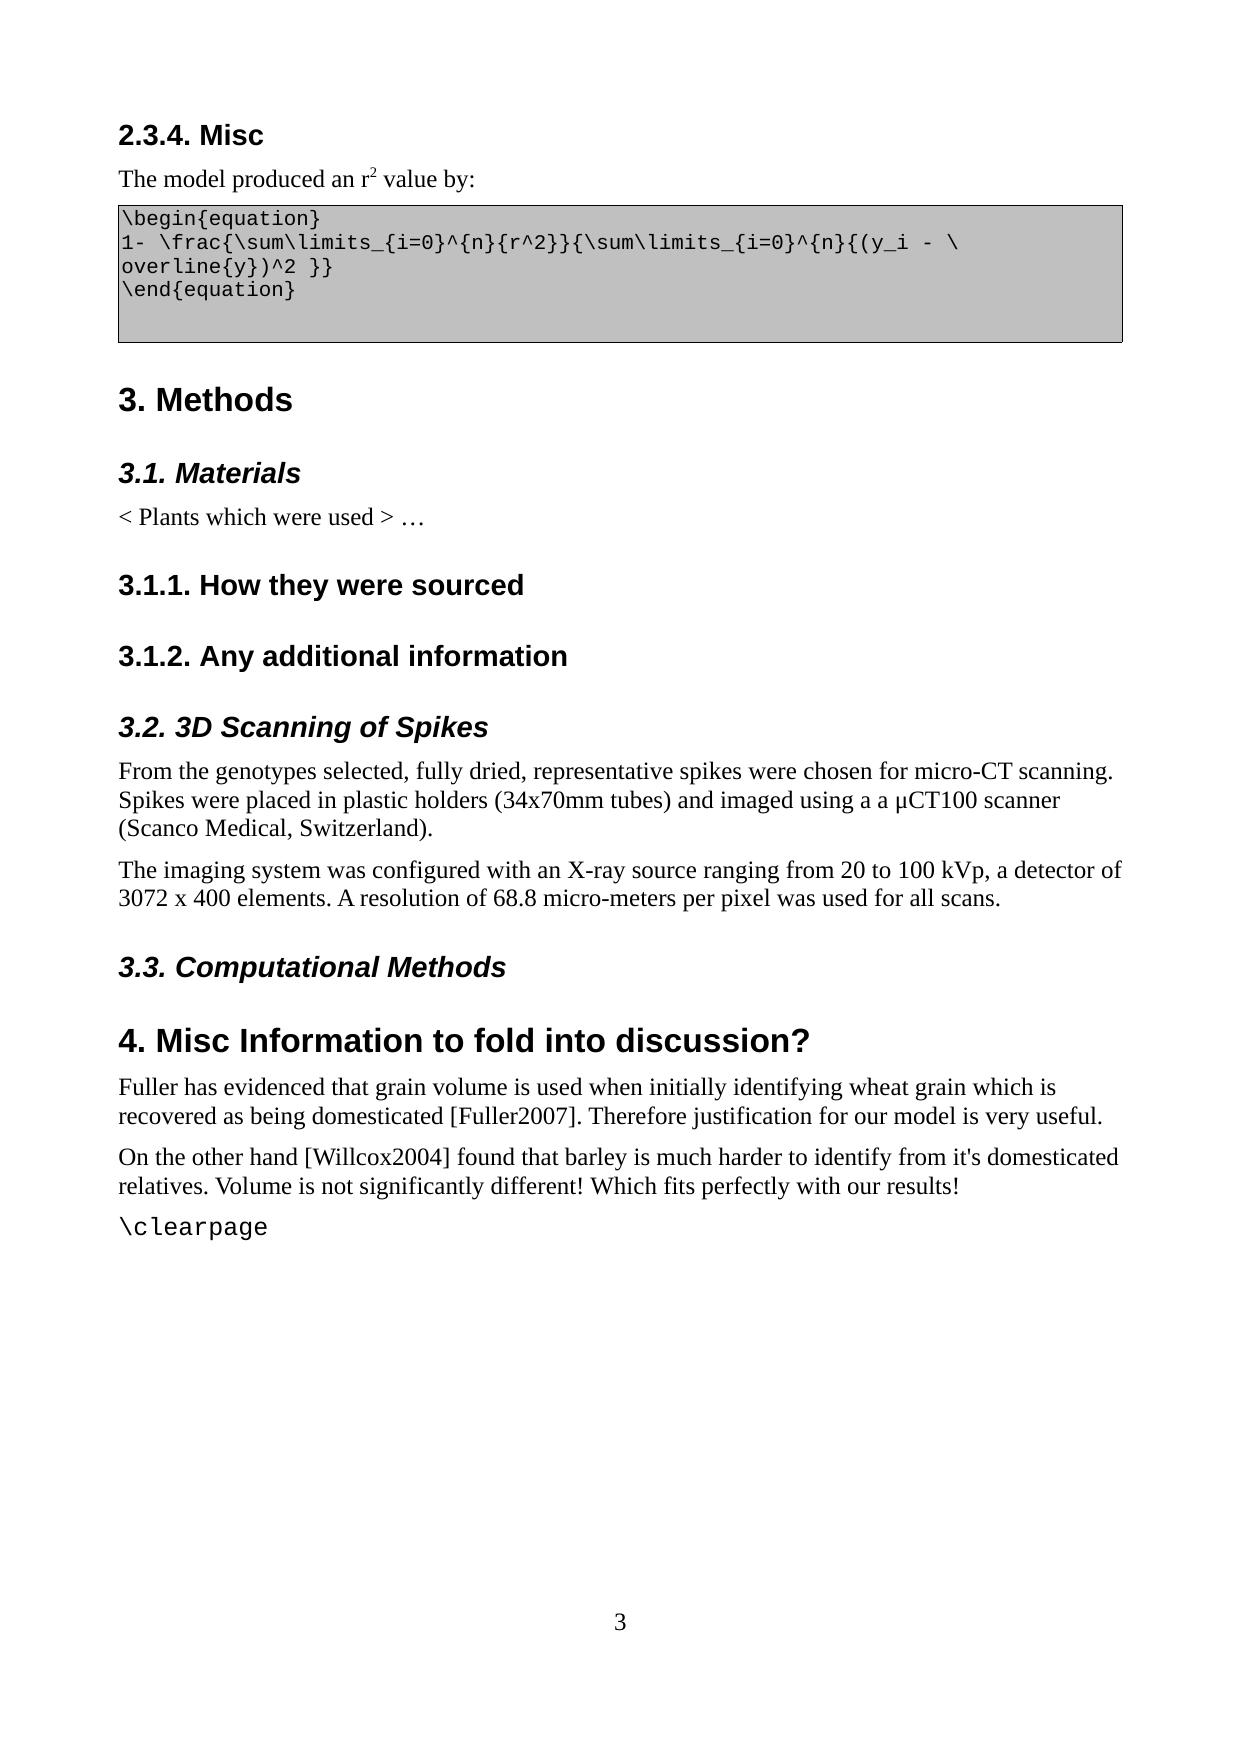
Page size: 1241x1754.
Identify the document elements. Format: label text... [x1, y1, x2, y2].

subtitle Misc Information to fold into discussion? [118, 1021, 1122, 1059]
subtitle How they were sourced [118, 568, 1122, 601]
text The imaging system was configured with an X-ray source ranging from 20 to 100 kVp, a detector of 3072 x 400 elements. A resolution of 68.8 micro-meters per pixel was used for all scans. [118, 855, 1122, 912]
text The model produced an r2 value by: [118, 164, 1122, 193]
text < Plants which were used > … [118, 502, 1122, 530]
subtitle Computational Methods [118, 950, 1122, 983]
text From the genotypes selected, fully dried, representative spikes were chosen for micro-CT scanning. Spikes were placed in plastic holders (34x70mm tubes) and imaged using a a μCT100 scanner (Scanco Medical, Switzerland). [118, 756, 1122, 842]
subtitle Misc [118, 118, 1122, 152]
text 1- \frac{\sum\limits_{i=0}^{n}{r^2}}{\sum\limits_{i=0}^{n}{(y_i - \overline{y})^2 }} [119, 229, 1122, 276]
subtitle Methods [118, 379, 1122, 418]
text \clearpage [118, 1212, 1122, 1243]
text On the other hand [Willcox2004] found that barley is much harder to identify from it's domesticated relatives. Volume is not significantly different! Which fits perfectly with our results! [118, 1142, 1122, 1199]
subtitle Materials [118, 456, 1122, 489]
text Fuller has evidenced that grain volume is used when initially identifying wheat grain which is recovered as being domesticated [Fuller2007]. Therefore justification for our model is very useful. [118, 1072, 1122, 1129]
text \end{equation} [119, 276, 1122, 303]
text \begin{equation} [119, 206, 1122, 229]
subtitle Any additional information [118, 639, 1122, 672]
subtitle 3D Scanning of Spikes [118, 710, 1122, 743]
